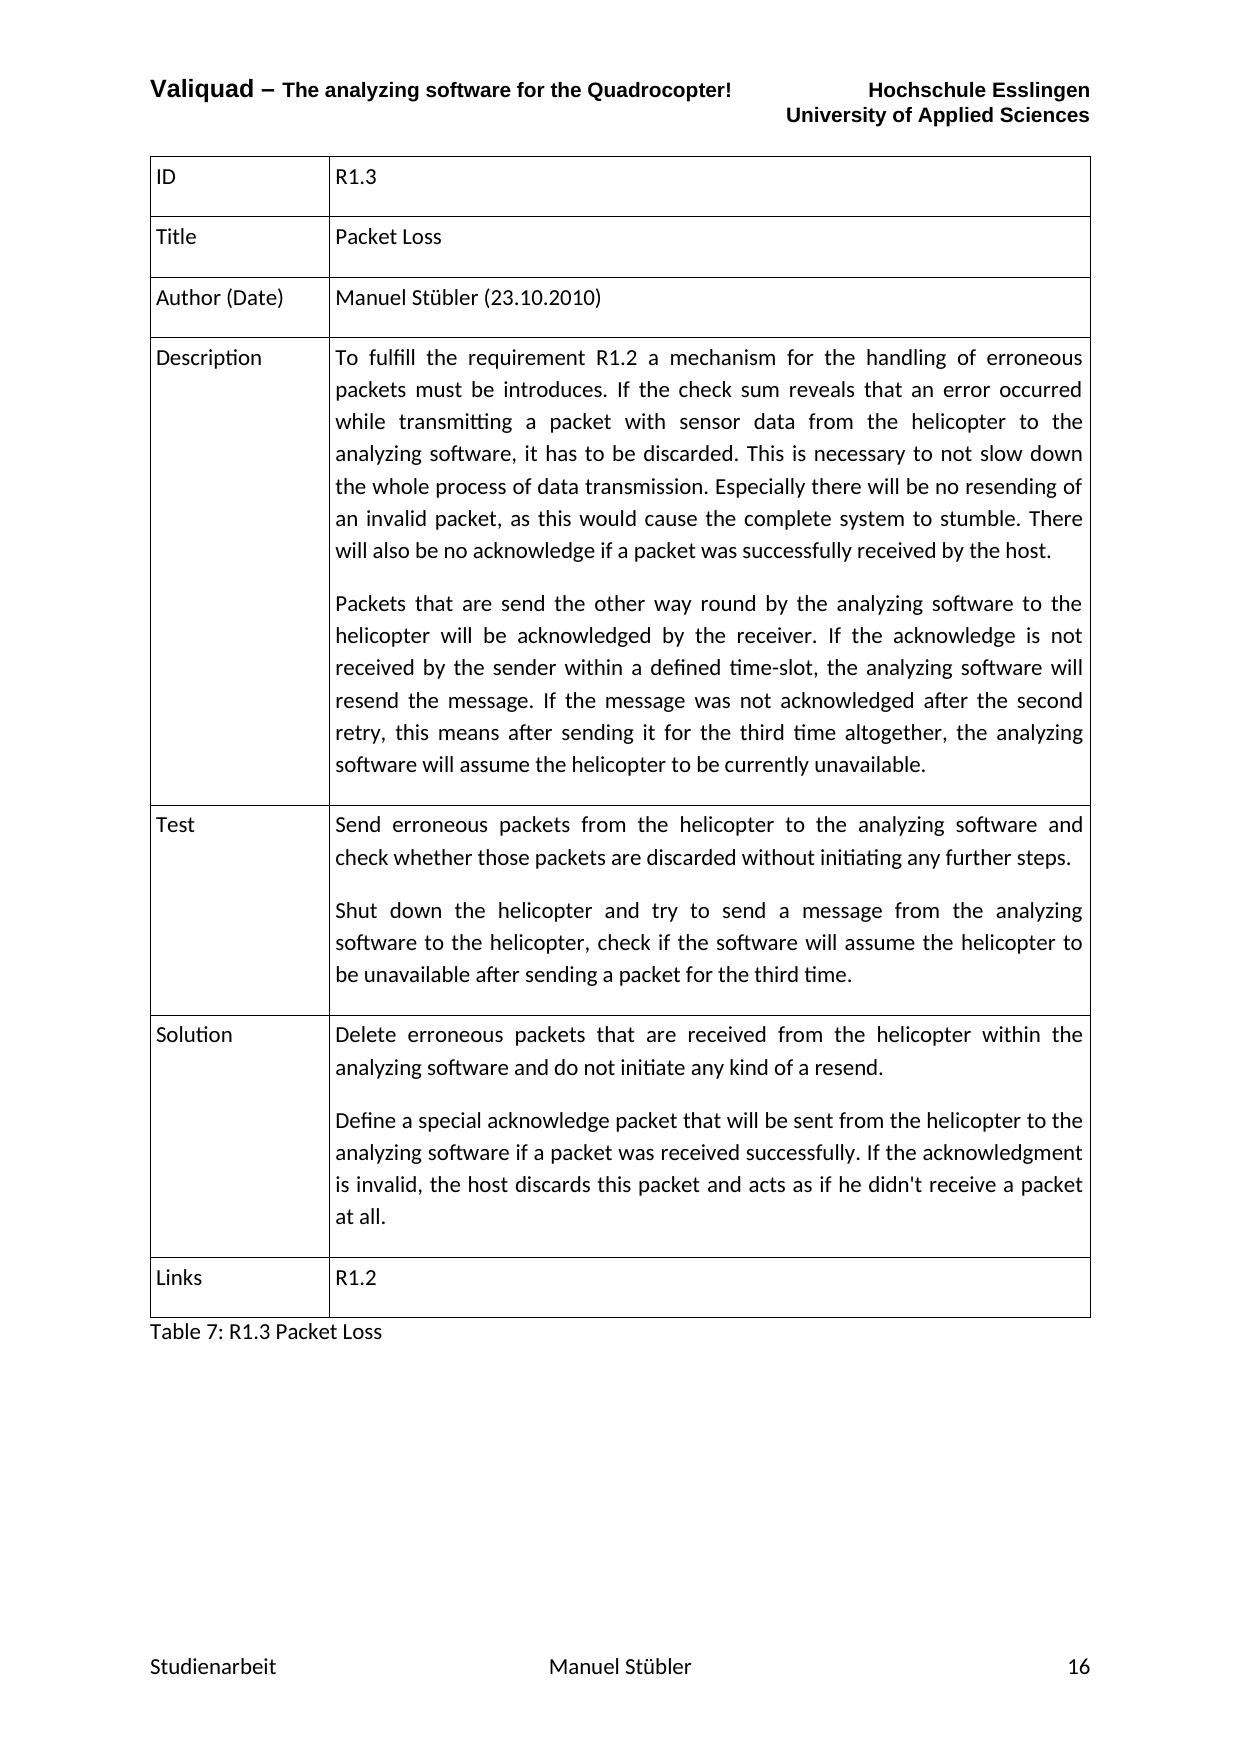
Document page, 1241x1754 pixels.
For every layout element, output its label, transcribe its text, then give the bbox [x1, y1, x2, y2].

table_cell To fulfill the requirement R1.2 a mechanism for the handling of erroneous packets must be introduces. If the check sum reveals that an error occurred while transmitting a packet with sensor data from the helicopter to the analyzing software, it has to be discarded. This is necessary to not slow down the whole process of data transmission. Especially there will be no resending of an invalid packet, as this would cause the complete system to stumble. There will also be no acknowledge if a packet was successfully received by the host. Packets that are send the other way round by the analyzing software to the helicopter will be acknowledged by the receiver. If the acknowledge is not received by the sender within a defined time-slot, the analyzing software will resend the message. If the message was not acknowledged after the second retry, this means after sending it for the third time altogether, the analyzing software will assume the helicopter to be currently unavailable. [330, 338, 1090, 805]
table_header ID [151, 157, 329, 216]
table_cell Send erroneous packets from the helicopter to the analyzing software and check whether those packets are discarded without initiating any further steps. Shut down the helicopter and try to send a message from the analyzing software to the helicopter, check if the software will assume the helicopter to be unavailable after sending a packet for the third time. [330, 806, 1090, 1015]
table_cell Description [151, 338, 329, 805]
text Table 7: R1.3 Packet Loss [150, 1318, 1090, 1345]
table_cell Test [151, 806, 329, 1015]
table_cell Packet Loss [330, 217, 1090, 277]
table_cell Delete erroneous packets that are received from the helicopter within the analyzing software and do not initiate any kind of a resend. Define a special acknowledge packet that will be sent from the helicopter to the analyzing software if a packet was received successfully. If the acknowledgment is invalid, the host discards this packet and acts as if he didn't receive a packet at all. [330, 1016, 1090, 1257]
table_header R1.3 [330, 157, 1090, 216]
table_cell Author (Date) [151, 278, 329, 337]
table_cell Links [151, 1258, 329, 1317]
table_cell Manuel Stübler (23.10.2010) [330, 278, 1090, 337]
table_cell R1.2 [330, 1258, 1090, 1317]
table_cell Title [151, 217, 329, 277]
table_cell Solution [151, 1016, 329, 1257]
